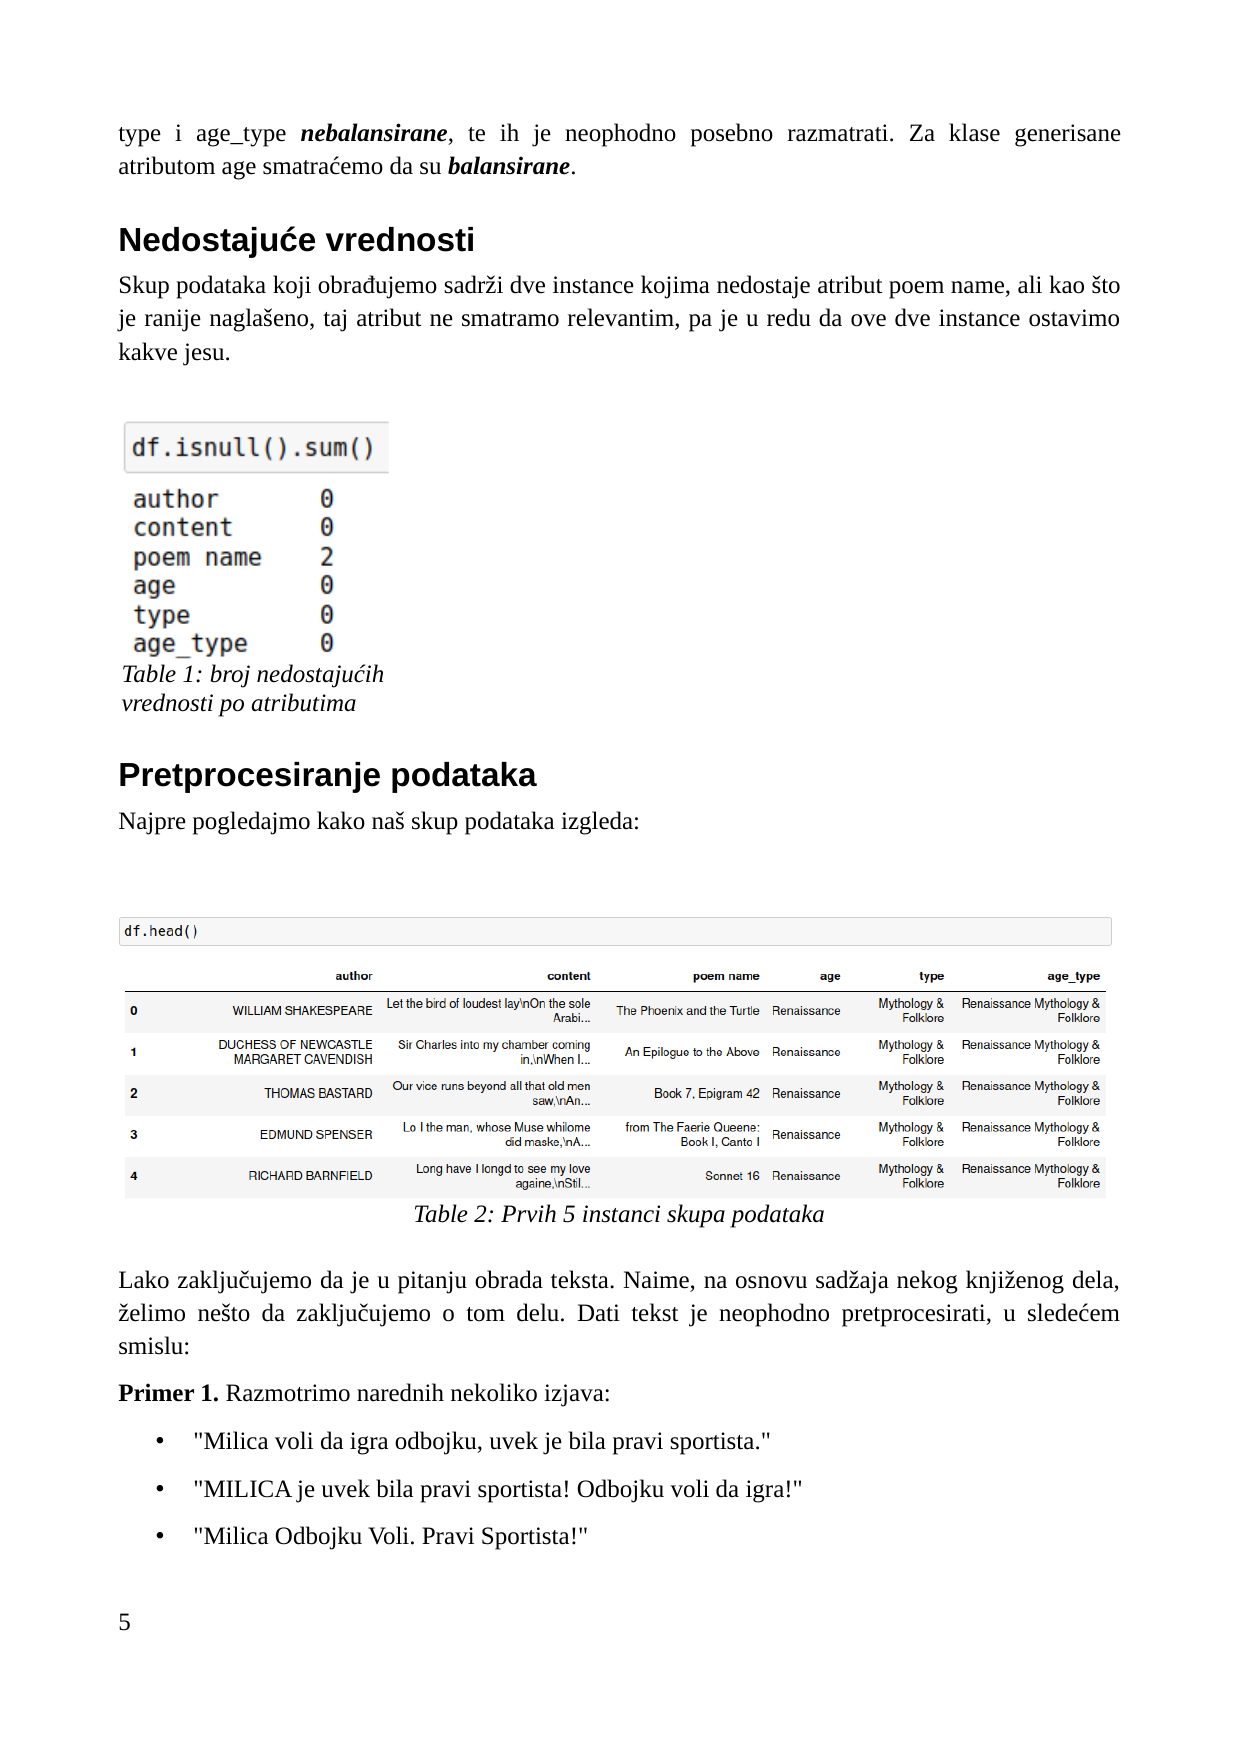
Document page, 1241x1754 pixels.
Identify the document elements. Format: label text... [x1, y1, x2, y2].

text [118, 890, 1122, 902]
text Skup podataka koji obrađujemo sadrži dve instance kojima nedostaje atribut poem name, ali kao što je ranije naglašeno, taj atribut ne smatramo relevantim, pa je u redu da ove dve instance ostavimo kakve jesu. [118, 271, 1122, 365]
picture [121, 403, 389, 660]
text Table 2: Prvih 5 instanci skupa podataka [118, 1199, 1122, 1227]
subtitle Pretprocesiranje podataka [118, 405, 1122, 794]
subtitle [121, 391, 389, 403]
subtitle Nedostajuće vrednosti [118, 219, 1122, 258]
text type i age_type nebalansirane, te ih je neophodno posebno razmatrati. Za klase generisane atributom age smatraćemo da su balansirane. [118, 118, 1122, 180]
text Table 1: broj nedostajućih vrednosti po atributima [121, 660, 389, 717]
text Lako zaključujemo da je u pitanju obrada teksta. Naime, na osnovu sadžaja nekog knjiženog dela, želimo nešto da zaključujemo o tom delu. Dati tekst je neophodno pretprocesirati, u sledećem smislu: [118, 1227, 1122, 1359]
text Najpre pogledajmo kako naš skup podataka izgleda: [118, 806, 1122, 835]
list "Milica Odbojku Voli. Pravi Sportista!" [156, 1521, 1122, 1550]
list "Milica voli da igra odbojku, uvek je bila pravi sportista." [156, 1426, 1122, 1455]
text Primer 1. Razmotrimo narednih nekoliko izjava: [118, 1378, 1122, 1407]
picture [118, 902, 1123, 1199]
list "MILICA je uvek bila pravi sportista! Odbojku voli da igra!" [156, 1474, 1122, 1502]
